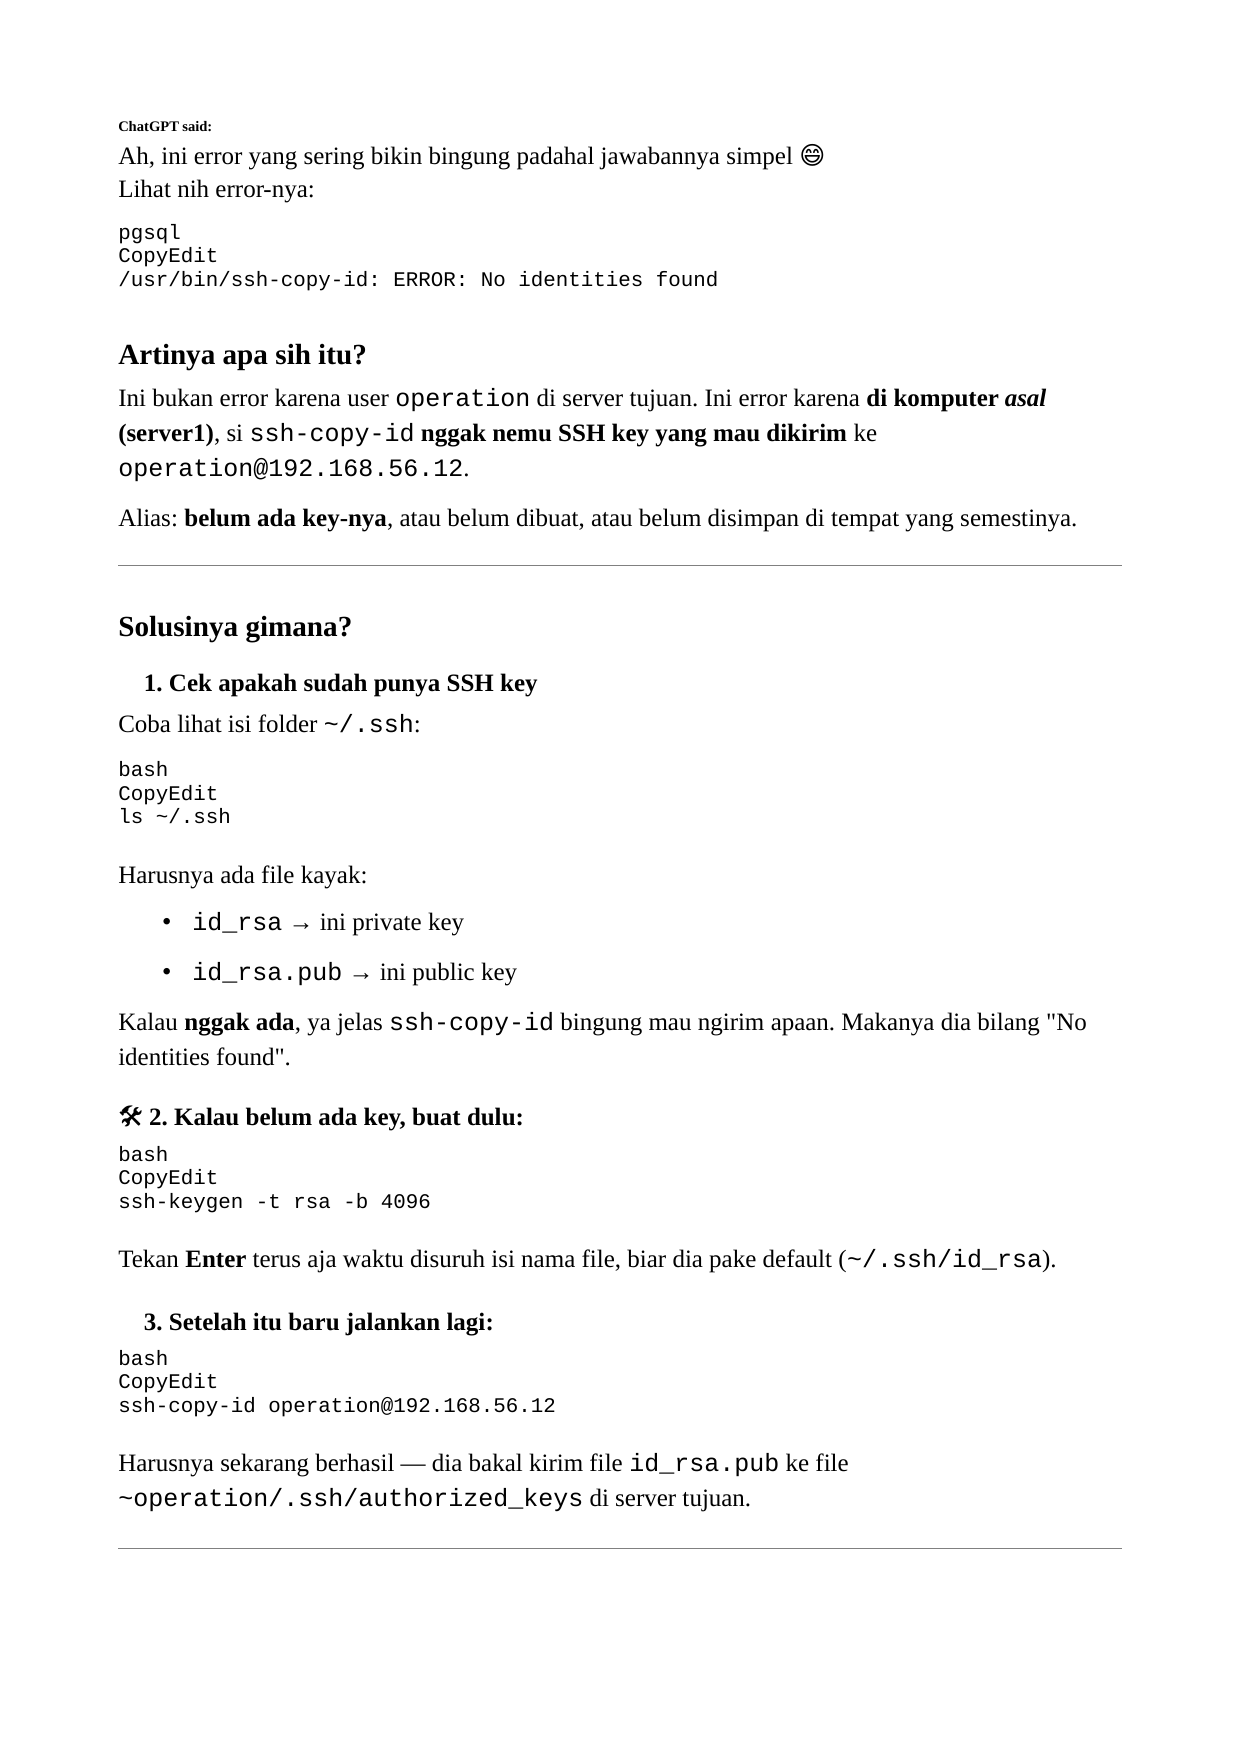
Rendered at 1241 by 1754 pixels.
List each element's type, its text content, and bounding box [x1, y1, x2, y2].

text Alias: belum ada key-nya, atau belum dibuat, atau belum disimpan di tempat yang semestinya. [118, 503, 1122, 532]
text CopyEdit [118, 1167, 1122, 1191]
subtitle Solusinya gimana? [118, 609, 1122, 643]
subtitle ✅ 3. Setelah itu baru jalankan lagi: [118, 1307, 1122, 1335]
text Ah, ini error yang sering bikin bingung padahal jawabannya simpel 😄 Lihat nih error-nya: [118, 141, 1122, 203]
subtitle 🔧 1. Cek apakah sudah punya SSH key [118, 668, 1122, 697]
text CopyEdit [118, 783, 1122, 807]
text CopyEdit [118, 245, 1122, 269]
subtitle Artinya apa sih itu? [118, 337, 1122, 370]
text Harusnya sekarang berhasil — dia bakal kirim file id_rsa.pub ke file ~operation/.ssh/authorized_keys di server tujuan. [118, 1448, 1122, 1514]
text /usr/bin/ssh-copy-id: ERROR: No identities found [118, 269, 1122, 293]
text bash [118, 1348, 1122, 1372]
subtitle 🛠️ 2. Kalau belum ada key, buat dulu: [118, 1102, 1122, 1131]
text ssh-copy-id operation@192.168.56.12 [118, 1395, 1122, 1419]
text ls ~/.ssh [118, 807, 1122, 830]
text Ini bukan error karena user operation di server tujuan. Ini error karena di komputer asal (server1), si ssh-copy-id nggak nemu SSH key yang mau dikirim ke operation@192.168.56.12. [118, 383, 1122, 484]
text ssh-keygen -t rsa -b 4096 [118, 1191, 1122, 1215]
text Coba lihat isi folder ~/.ssh: [118, 709, 1122, 740]
subtitle ChatGPT said: [118, 118, 1122, 135]
text Harusnya ada file kayak: [118, 860, 1122, 888]
text bash [118, 759, 1122, 783]
text Tekan Enter terus aja waktu disuruh isi nama file, biar dia pake default (~/.ssh/id_rsa). [118, 1244, 1122, 1275]
text CopyEdit [118, 1372, 1122, 1395]
text pgsql [118, 222, 1122, 245]
text Kalau nggak ada, ya jelas ssh-copy-id bingung mau ngirim apaan. Makanya dia bilang "No identities found". [118, 1007, 1122, 1071]
text bash [118, 1144, 1122, 1167]
list id_rsa → ini private key [162, 907, 1122, 938]
list id_rsa.pub → ini public key [162, 957, 1122, 988]
